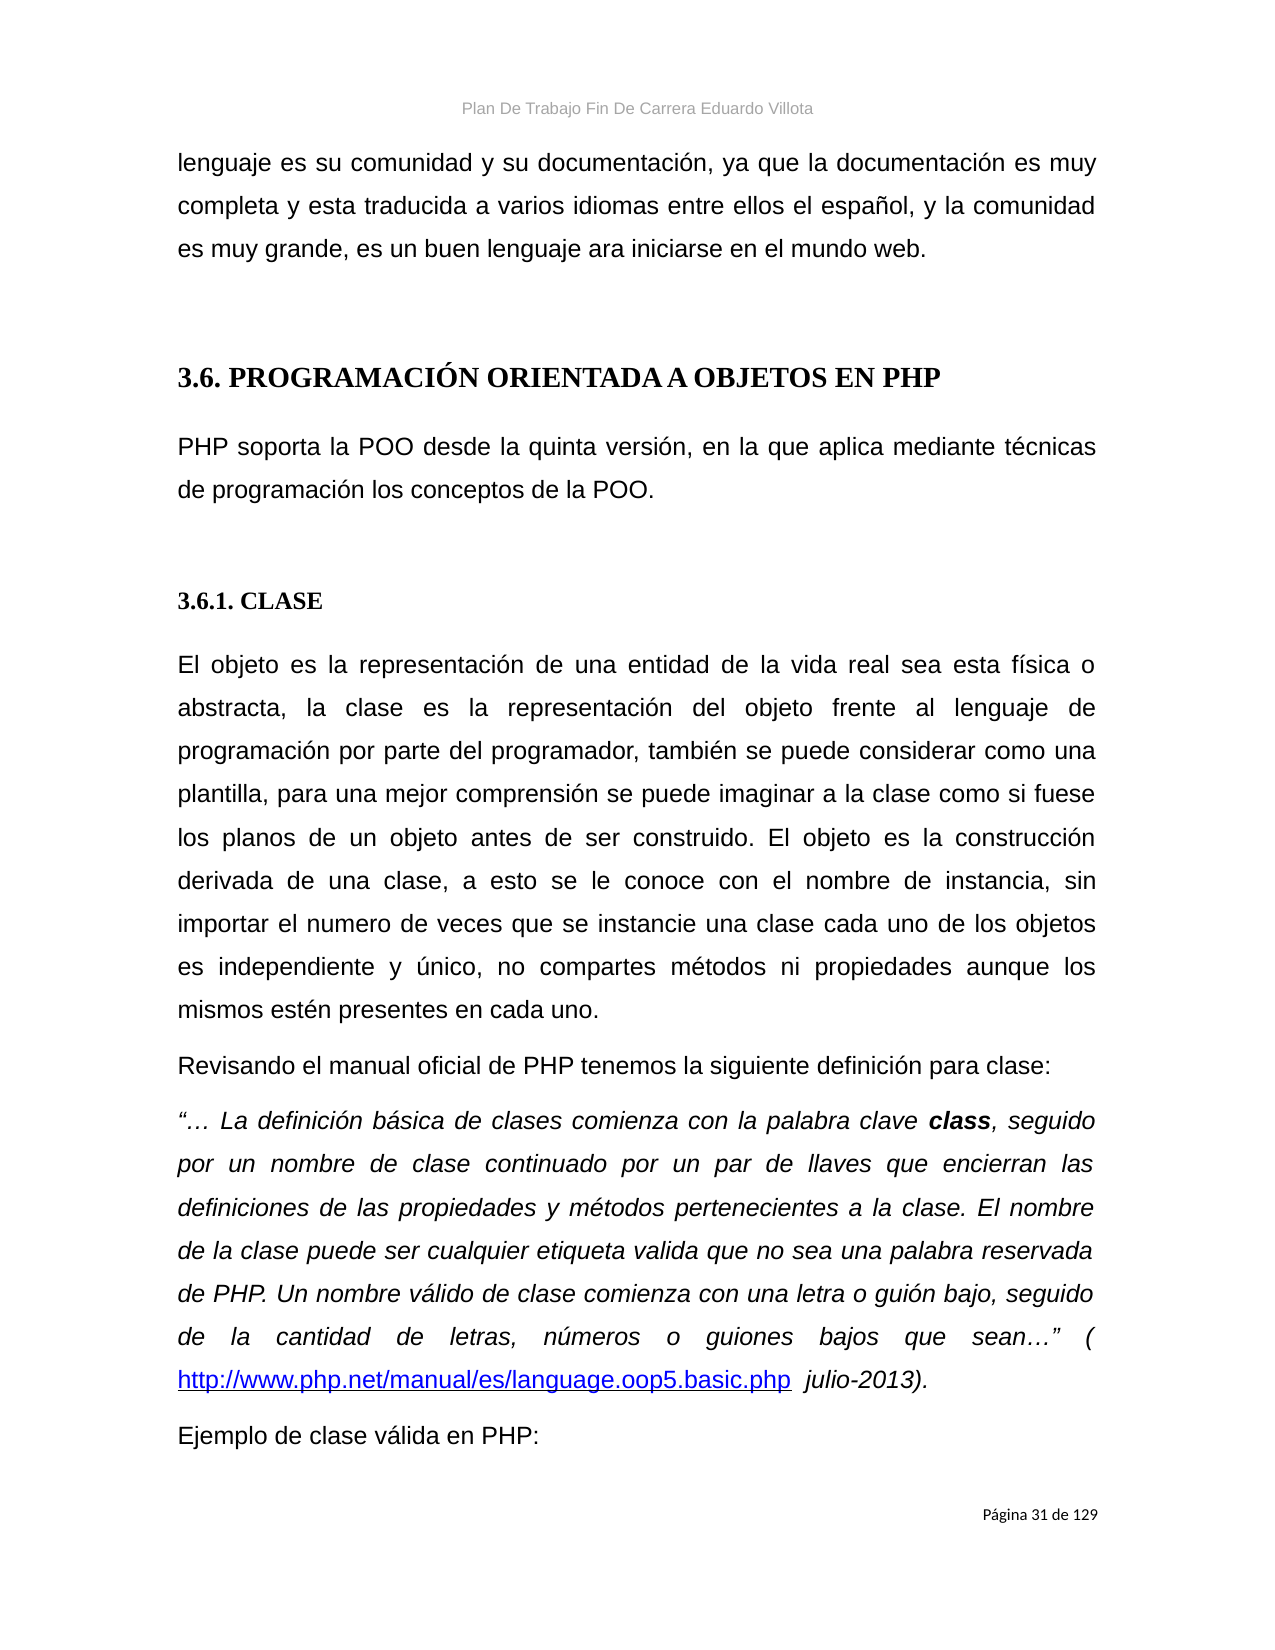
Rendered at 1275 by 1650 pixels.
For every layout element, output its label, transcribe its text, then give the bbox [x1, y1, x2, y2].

text lenguaje es su comunidad y su documentación, ya que la documentación es muy completa y esta traducida a varios idiomas entre ellos el español, y la comunidad es muy grande, es un buen lenguaje ara iniciarse en el mundo web. [177, 148, 1098, 263]
text “… La definición básica de clases comienza con la palabra clave class, seguido por un nombre de clase continuado por un par de llaves que encierran las definiciones de las propiedades y métodos pertenecientes a la clase. El nombre de la clase puede ser cualquier etiqueta valida que no sea una palabra reservada de PHP. Un nombre válido de clase comienza con una letra o guión bajo, seguido de la cantidad de letras, números o guiones bajos que sean…” ( http://www.php.net/manual/es/language.oop5.basic.php julio-2013). [177, 1106, 1098, 1394]
text 3.6. PROGRAMACIÓN ORIENTADA A OBJETOS EN PHP [177, 361, 1098, 394]
text El objeto es la representación de una entidad de la vida real sea esta física o abstracta, la clase es la representación del objeto frente al lenguaje de programación por parte del programador, también se puede considerar como una plantilla, para una mejor comprensión se puede imaginar a la clase como si fuese los planos de un objeto antes de ser construido. El objeto es la construcción derivada de una clase, a esto se le conoce con el nombre de instancia, sin importar el numero de veces que se instancie una clase cada uno de los objetos es independiente y único, no compartes métodos ni propiedades aunque los mismos estén presentes en cada uno. [177, 650, 1098, 1024]
text Revisando el manual oficial de PHP tenemos la siguiente definición para clase: [177, 1051, 1098, 1079]
text Ejemplo de clase válida en PHP: [177, 1421, 1098, 1449]
text PHP soporta la POO desde la quinta versión, en la que aplica mediante técnicas de programación los conceptos de la POO. [177, 432, 1098, 504]
text 3.6.1. CLASE [177, 586, 1098, 615]
